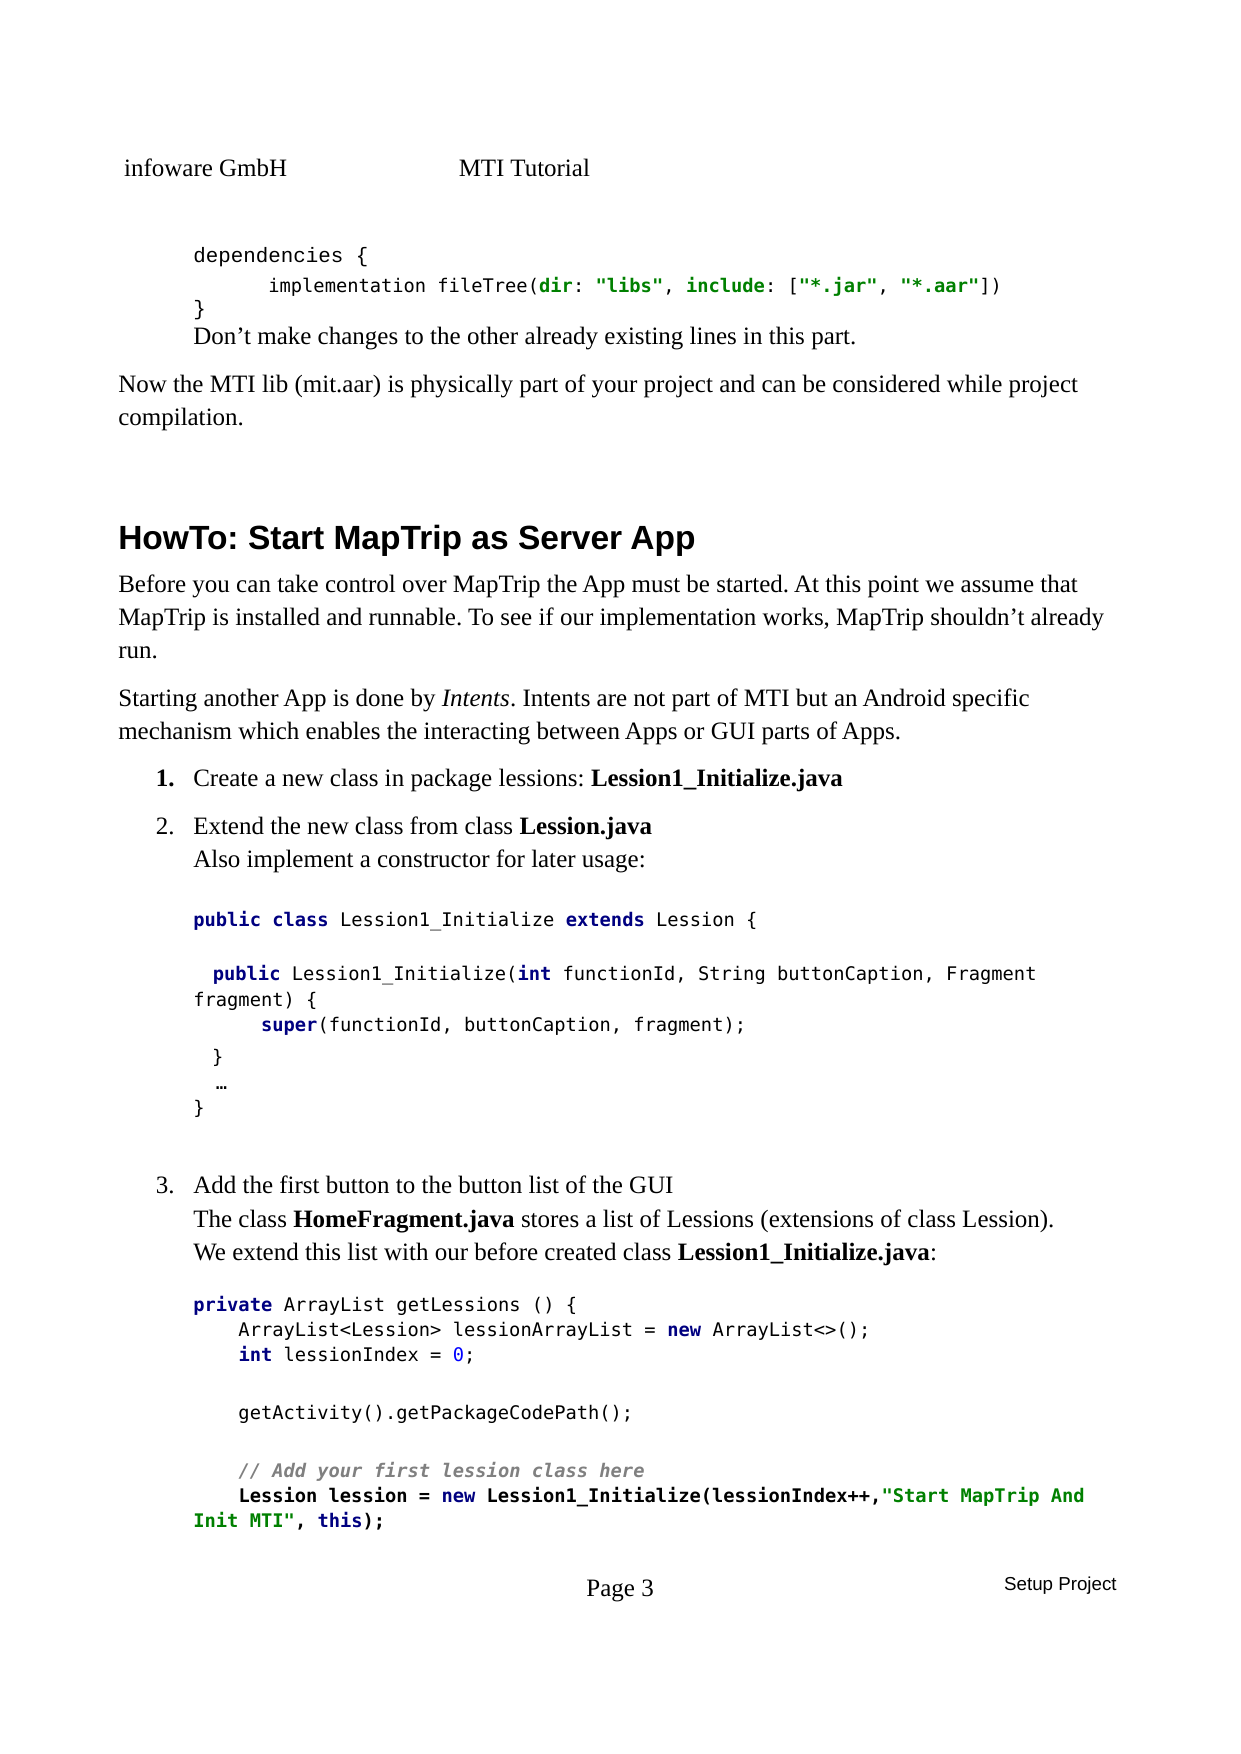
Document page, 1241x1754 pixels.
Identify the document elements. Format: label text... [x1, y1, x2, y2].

text Starting another App is done by Intents. Intents are not part of MTI but an Android specific mechanism which enables the interacting between Apps or GUI parts of Apps. [118, 683, 1122, 744]
text Don’t make changes to the other already existing lines in this part. [118, 321, 1122, 350]
list dependencies { [156, 245, 1122, 269]
text Now the MTI lib (mit.aar) is physically part of your project and can be considered while project compilation. [118, 369, 1122, 431]
list Add the first button to the button list of the GUI The class HomeFragment.java stores a list of Lessions (extensions of class Lession). We extend this list with our before created class Lession1_Initialize.java: private ArrayList getLessions () { ArrayList<Lession> lessionArrayList = new ArrayList<>(); int lessionIndex = 0; getActivity().getPackageCodePath(); // Add your first lession class here Lession lession = new Lession1_Initialize(lessionIndex++,"Start MapTrip And Init MTI", this); [156, 1171, 1122, 1532]
list Extend the new class from class Lession.java Also implement a constructor for later usage: public class Lession1_Initialize extends Lession { public Lession1_Initialize(int functionId, String buttonCaption, Fragment fragment) { super(functionId, buttonCaption, fragment); } … } [156, 811, 1122, 1152]
text implementation fileTree(dir: "libs", include: ["*.jar", "*.aar"]) [118, 269, 1122, 298]
list } [156, 298, 1122, 321]
subtitle HowTo: Start MapTrip as Server App [118, 518, 1122, 557]
text Before you can take control over MapTrip the App must be started. At this point we assume that MapTrip is installed and runnable. To see if our implementation works, MapTrip shouldn’t already run. [118, 569, 1122, 664]
list Create a new class in package lessions: Lession1_Initialize.java [156, 763, 1122, 792]
